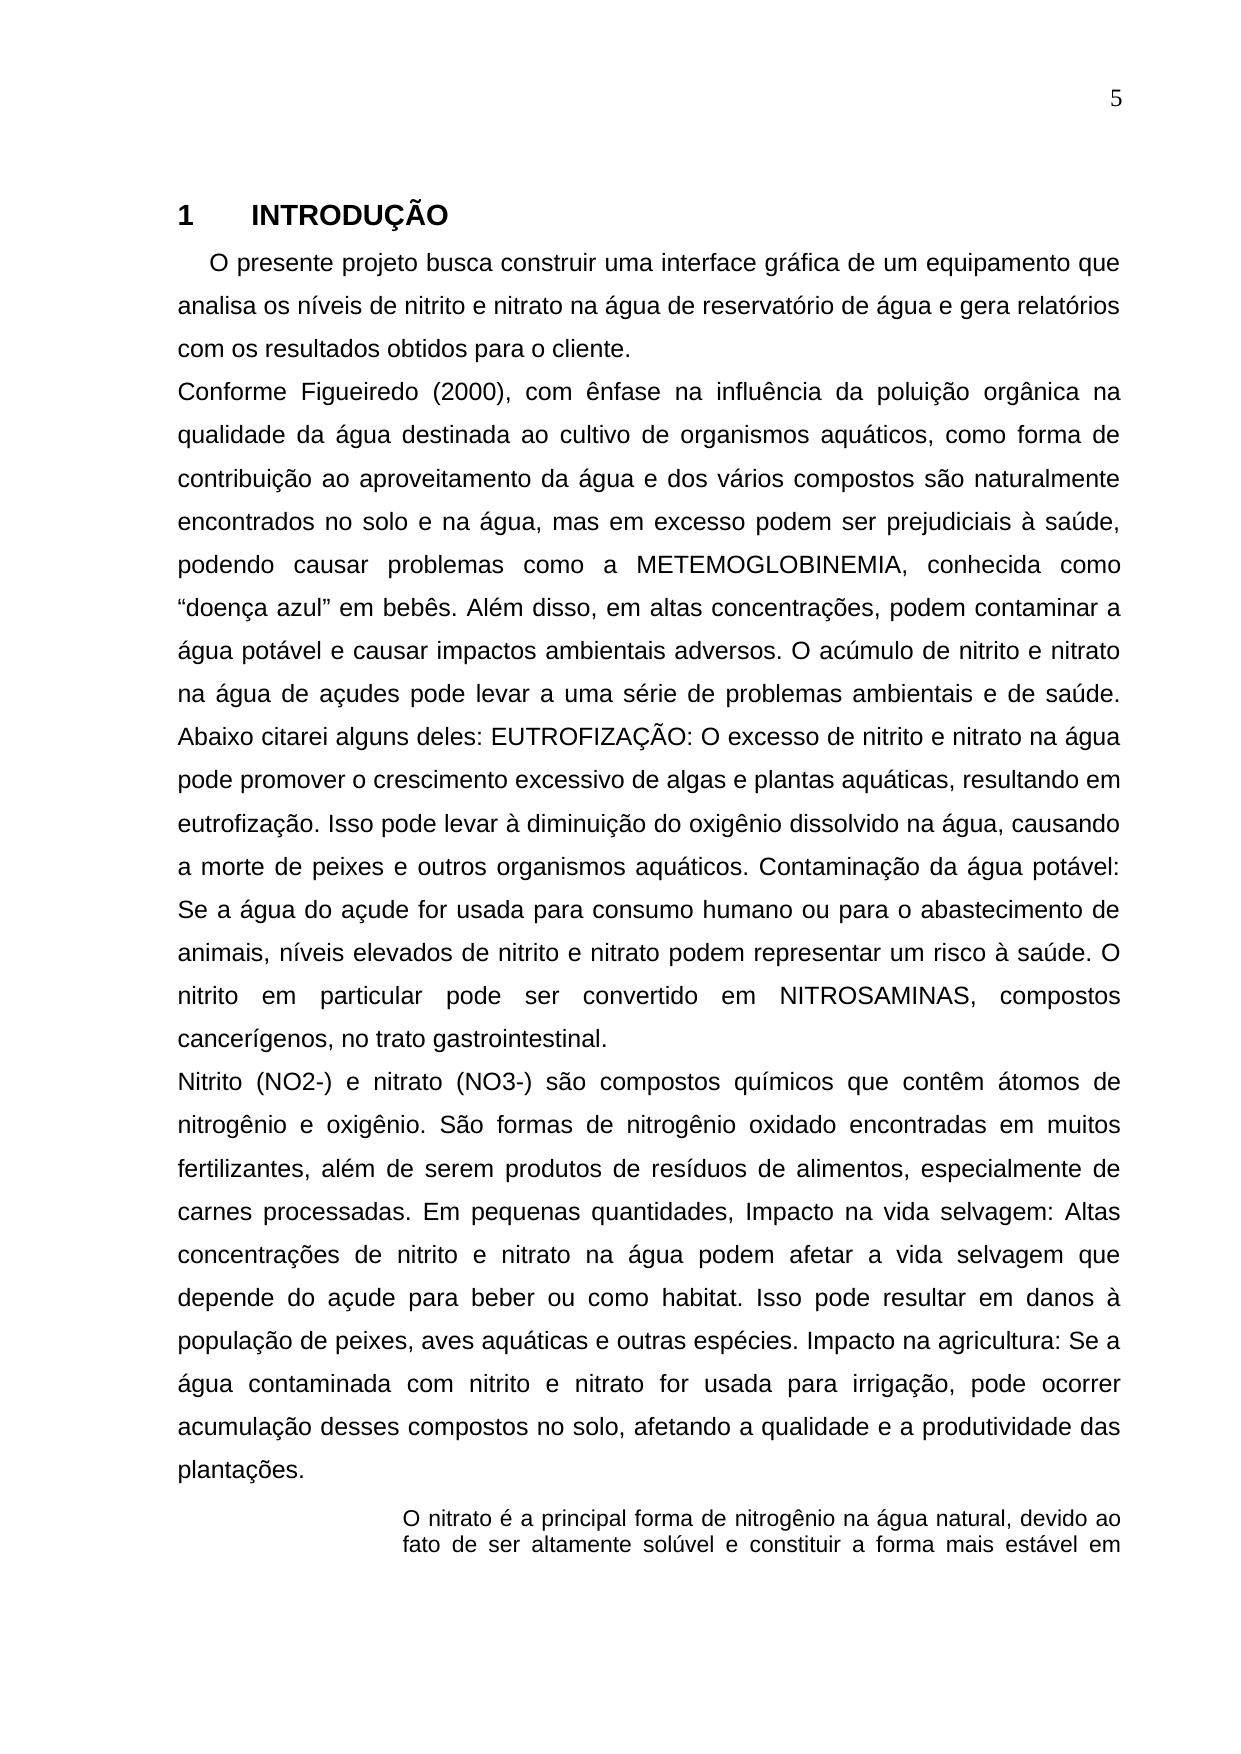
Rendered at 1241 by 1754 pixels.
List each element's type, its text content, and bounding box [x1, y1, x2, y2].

text O nitrato é a principal forma de nitrogênio na água natural, devido ao fato de ser altamente solúvel e constituir a forma mais estável em [402, 1504, 1122, 1557]
text Conforme Figueiredo (2000), com ênfase na influência da poluição orgânica na qualidade da água destinada ao cultivo de organismos aquáticos, como forma de contribuição ao aproveitamento da água e dos vários compostos são naturalmente encontrados no solo e na água, mas em excesso podem ser prejudiciais à saúde, podendo causar problemas como a METEMOGLOBINEMIA, conhecida como “doença azul” em bebês. Além disso, em altas concentrações, podem contaminar a água potável e causar impactos ambientais adversos. O acúmulo de nitrito e nitrato na água de açudes pode levar a uma série de problemas ambientais e de saúde. Abaixo citarei alguns deles: EUTROFIZAÇÃO: O excesso de nitrito e nitrato na água pode promover o crescimento excessivo de algas e plantas aquáticas, resultando em eutrofização. Isso pode levar à diminuição do oxigênio dissolvido na água, causando a morte de peixes e outros organismos aquáticos. Contaminação da água potável: Se a água do açude for usada para consumo humano ou para o abastecimento de animais, níveis elevados de nitrito e nitrato podem representar um risco à saúde. O nitrito em particular pode ser convertido em NITROSAMINAS, compostos cancerígenos, no trato gastrointestinal. [177, 377, 1122, 1053]
subtitle INTRODUÇÃO [177, 198, 1122, 231]
text Nitrito (NO2-) e nitrato (NO3-) são compostos químicos que contêm átomos de nitrogênio e oxigênio. São formas de nitrogênio oxidado encontradas em muitos fertilizantes, além de serem produtos de resíduos de alimentos, especialmente de carnes processadas. Em pequenas quantidades, Impacto na vida selvagem: Altas concentrações de nitrito e nitrato na água podem afetar a vida selvagem que depende do açude para beber ou como habitat. Isso pode resultar em danos à população de peixes, aves aquáticas e outras espécies. Impacto na agricultura: Se a água contaminada com nitrito e nitrato for usada para irrigação, pode ocorrer acumulação desses compostos no solo, afetando a qualidade e a produtividade das plantações. [177, 1067, 1122, 1484]
text O presente projeto busca construir uma interface gráfica de um equipamento que analisa os níveis de nitrito e nitrato na água de reservatório de água e gera relatórios com os resultados obtidos para o cliente. [177, 248, 1122, 363]
